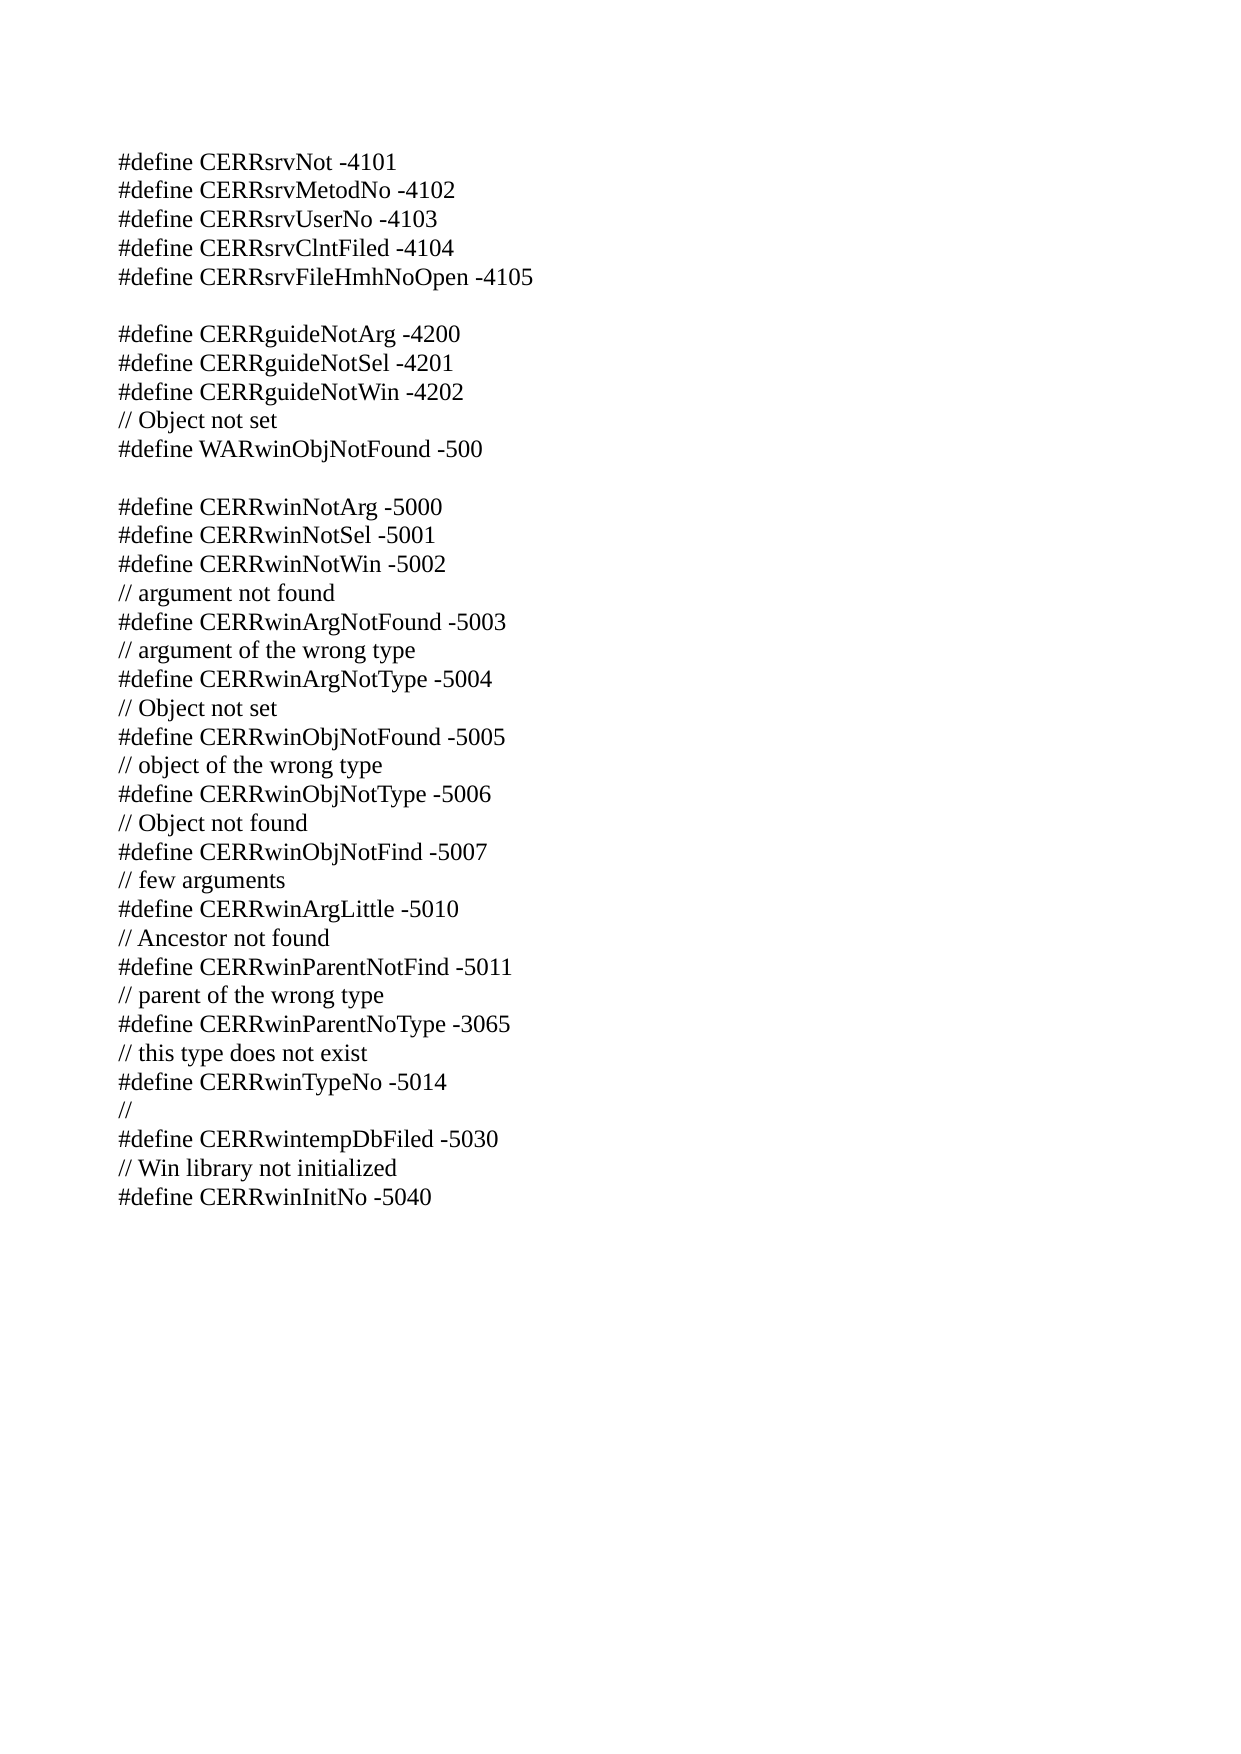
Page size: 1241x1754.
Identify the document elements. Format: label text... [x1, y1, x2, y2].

text #define CERRwinArgNotType -5004 [118, 664, 1122, 693]
text #define CERRwinNotWin -5002 [118, 549, 1122, 578]
text // object of the wrong type [118, 751, 1122, 779]
text #define CERRsrvFileHmhNoOpen -4105 [118, 262, 1122, 291]
text // Object not found [118, 808, 1122, 837]
text // Win library not initialized [118, 1153, 1122, 1182]
text #define CERRsrvUserNo -4103 [118, 204, 1122, 233]
text #define WARwinObjNotFound -500 [118, 434, 1122, 463]
text #define CERRwinArgNotFound -5003 [118, 607, 1122, 636]
text #define CERRguideNotArg -4200 [118, 319, 1122, 348]
text #define CERRwinObjNotFound -5005 [118, 722, 1122, 751]
text // [118, 1096, 1122, 1124]
text #define CERRwinParentNoType -3065 [118, 1009, 1122, 1038]
text // this type does not exist [118, 1038, 1122, 1067]
text // Object not set [118, 693, 1122, 722]
text // Ancestor not found [118, 923, 1122, 952]
text #define CERRwinArgLittle -5010 [118, 894, 1122, 923]
text #define CERRwinInitNo -5040 [118, 1182, 1122, 1211]
text // argument of the wrong type [118, 636, 1122, 664]
text #define CERRsrvMetodNo -4102 [118, 176, 1122, 204]
text #define CERRwinTypeNo -5014 [118, 1067, 1122, 1096]
text #define CERRsrvClntFiled -4104 [118, 233, 1122, 262]
text // parent of the wrong type [118, 981, 1122, 1009]
text #define CERRwintempDbFiled -5030 [118, 1124, 1122, 1153]
text #define CERRsrvNot -4101 [118, 147, 1122, 176]
text #define CERRwinParentNotFind -5011 [118, 952, 1122, 981]
text #define CERRguideNotWin -4202 [118, 377, 1122, 406]
text #define CERRwinNotSel -5001 [118, 521, 1122, 549]
text // few arguments [118, 866, 1122, 894]
text // Object not set [118, 406, 1122, 434]
text #define CERRwinObjNotFind -5007 [118, 837, 1122, 866]
text #define CERRwinNotArg -5000 [118, 492, 1122, 521]
text // argument not found [118, 578, 1122, 607]
text #define CERRwinObjNotType -5006 [118, 779, 1122, 808]
text #define CERRguideNotSel -4201 [118, 348, 1122, 377]
